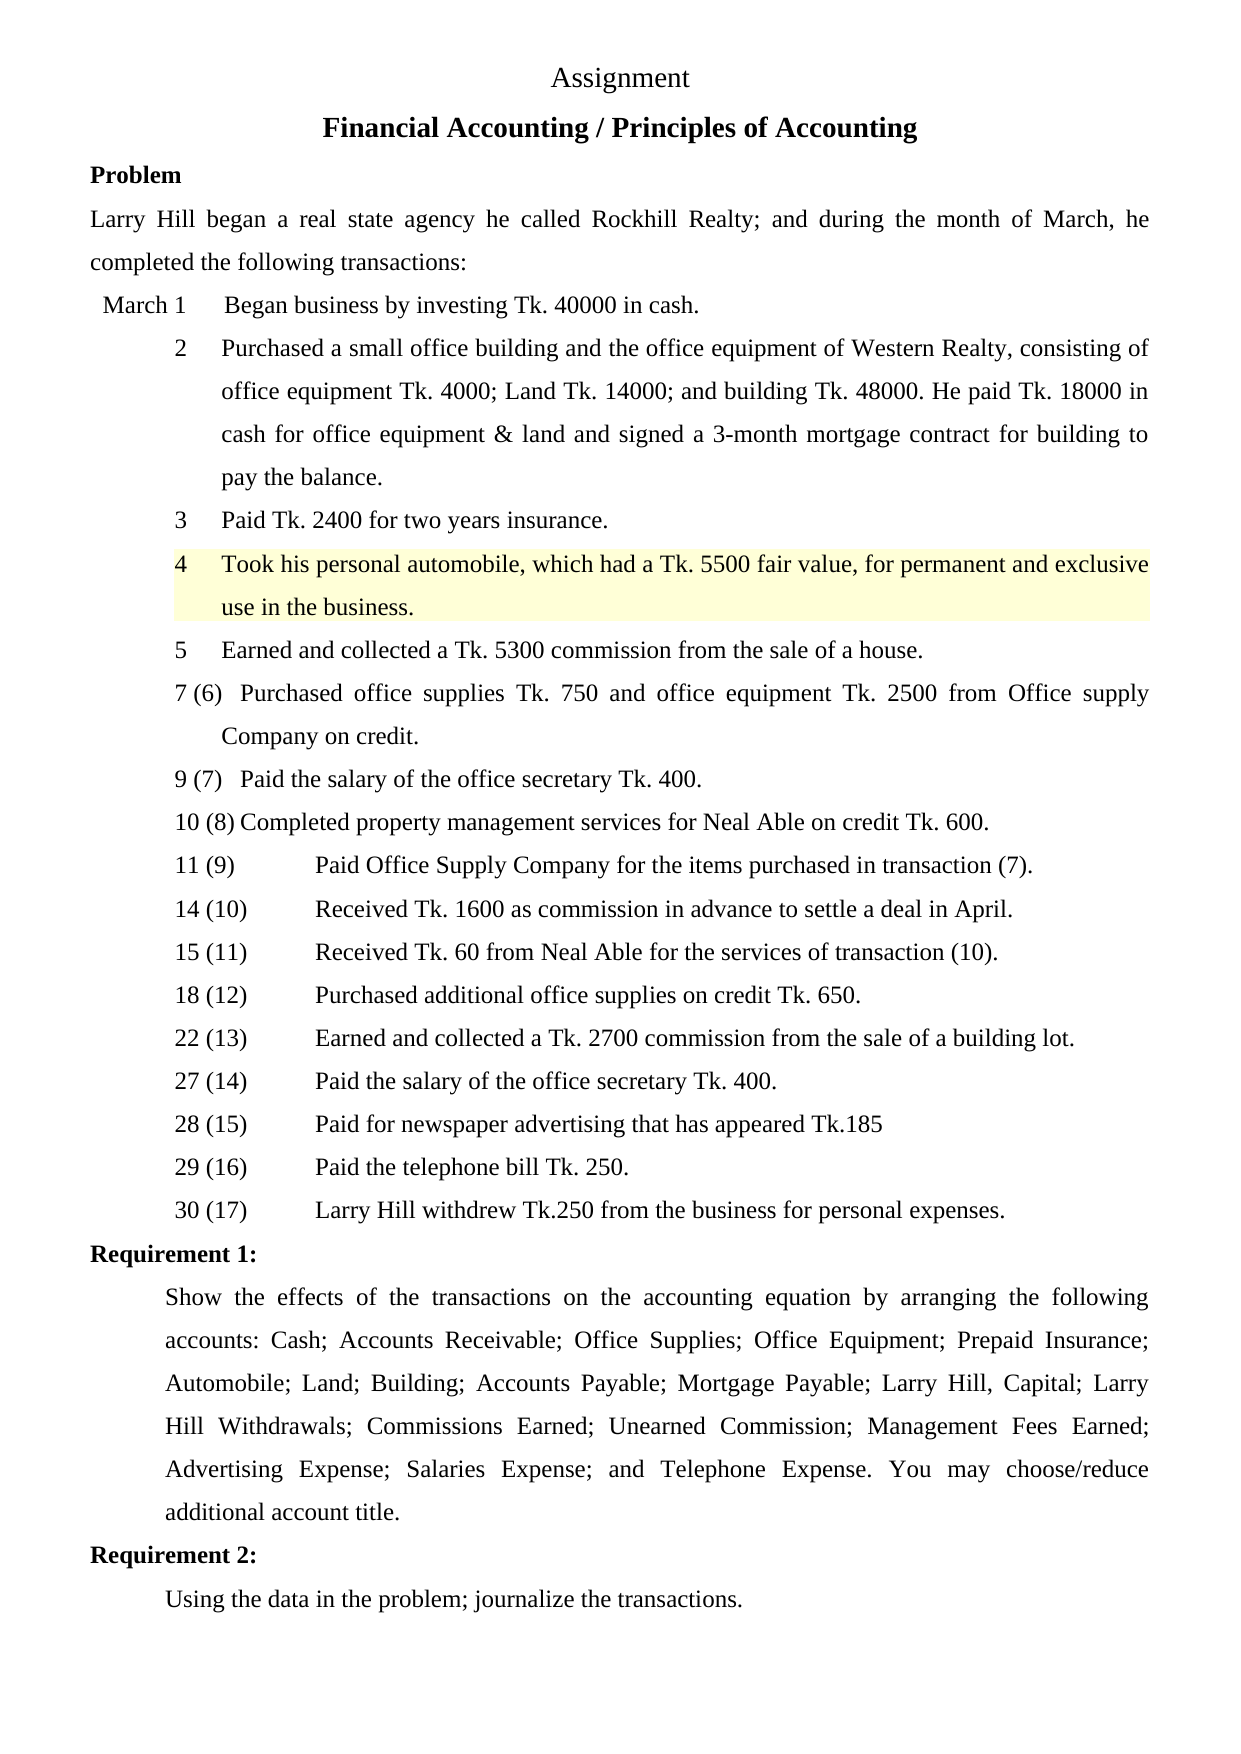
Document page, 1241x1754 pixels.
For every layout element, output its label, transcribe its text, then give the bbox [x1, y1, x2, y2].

text 7 (6) Purchased office supplies Tk. 750 and office equipment Tk. 2500 from Office supply Company on credit. [174, 678, 1150, 750]
text 2 Purchased a small office building and the office equipment of Western Realty, consisting of office equipment Tk. 4000; Land Tk. 14000; and building Tk. 48000. He paid Tk. 18000 in cash for office equipment & land and signed a 3-month mortgage contract for building to pay the balance. [174, 333, 1150, 491]
text 22 (13) Earned and collected a Tk. 2700 commission from the sale of a building lot. [174, 1023, 1150, 1052]
text 28 (15) Paid for newspaper advertising that has appeared Tk.185 [174, 1109, 1150, 1138]
text Show the effects of the transactions on the accounting equation by arranging the following accounts: Cash; Accounts Receivable; Office Supplies; Office Equipment; Prepaid Insurance; Automobile; Land; Building; Accounts Payable; Mortgage Payable; Larry Hill, Capital; Larry Hill Withdrawals; Commissions Earned; Unearned Commission; Management Fees Earned; Advertising Expense; Salaries Expense; and Telephone Expense. You may choose/reduce additional account title. [165, 1282, 1150, 1526]
text 27 (14) Paid the salary of the office secretary Tk. 400. [174, 1066, 1150, 1095]
text Using the data in the problem; journalize the transactions. [90, 1584, 1150, 1612]
text Requirement 2: [90, 1541, 1150, 1569]
text March 1 Began business by investing Tk. 40000 in cash. [90, 290, 1150, 319]
text Financial Accounting / Principles of Accounting [90, 110, 1150, 144]
text 4 Took his personal automobile, which had a Tk. 5500 fair value, for permanent and exclusive use in the business. [174, 549, 1150, 621]
text 10 (8) Completed property management services for Neal Able on credit Tk. 600. [174, 807, 1150, 836]
text 15 (11) Received Tk. 60 from Neal Able for the services of transaction (10). [174, 937, 1150, 966]
text Requirement 1: [90, 1239, 1150, 1267]
text 14 (10) Received Tk. 1600 as commission in advance to settle a deal in April. [174, 894, 1150, 922]
text 11 (9) Paid Office Supply Company for the items purchased in transaction (7). [174, 851, 1150, 879]
text 5 Earned and collected a Tk. 5300 commission from the sale of a house. [174, 635, 1150, 664]
text Larry Hill began a real state agency he called Rockhill Realty; and during the month of March, he completed the following transactions: [90, 204, 1150, 276]
text 9 (7) Paid the salary of the office secretary Tk. 400. [174, 764, 1150, 793]
text 18 (12) Purchased additional office supplies on credit Tk. 650. [174, 980, 1150, 1009]
text 3 Paid Tk. 2400 for two years insurance. [174, 506, 1150, 534]
text 29 (16) Paid the telephone bill Tk. 250. [174, 1152, 1150, 1181]
text 30 (17) Larry Hill withdrew Tk.250 from the business for personal expenses. [174, 1196, 1150, 1224]
text Assignment [90, 60, 1150, 93]
text Problem [90, 161, 1150, 189]
